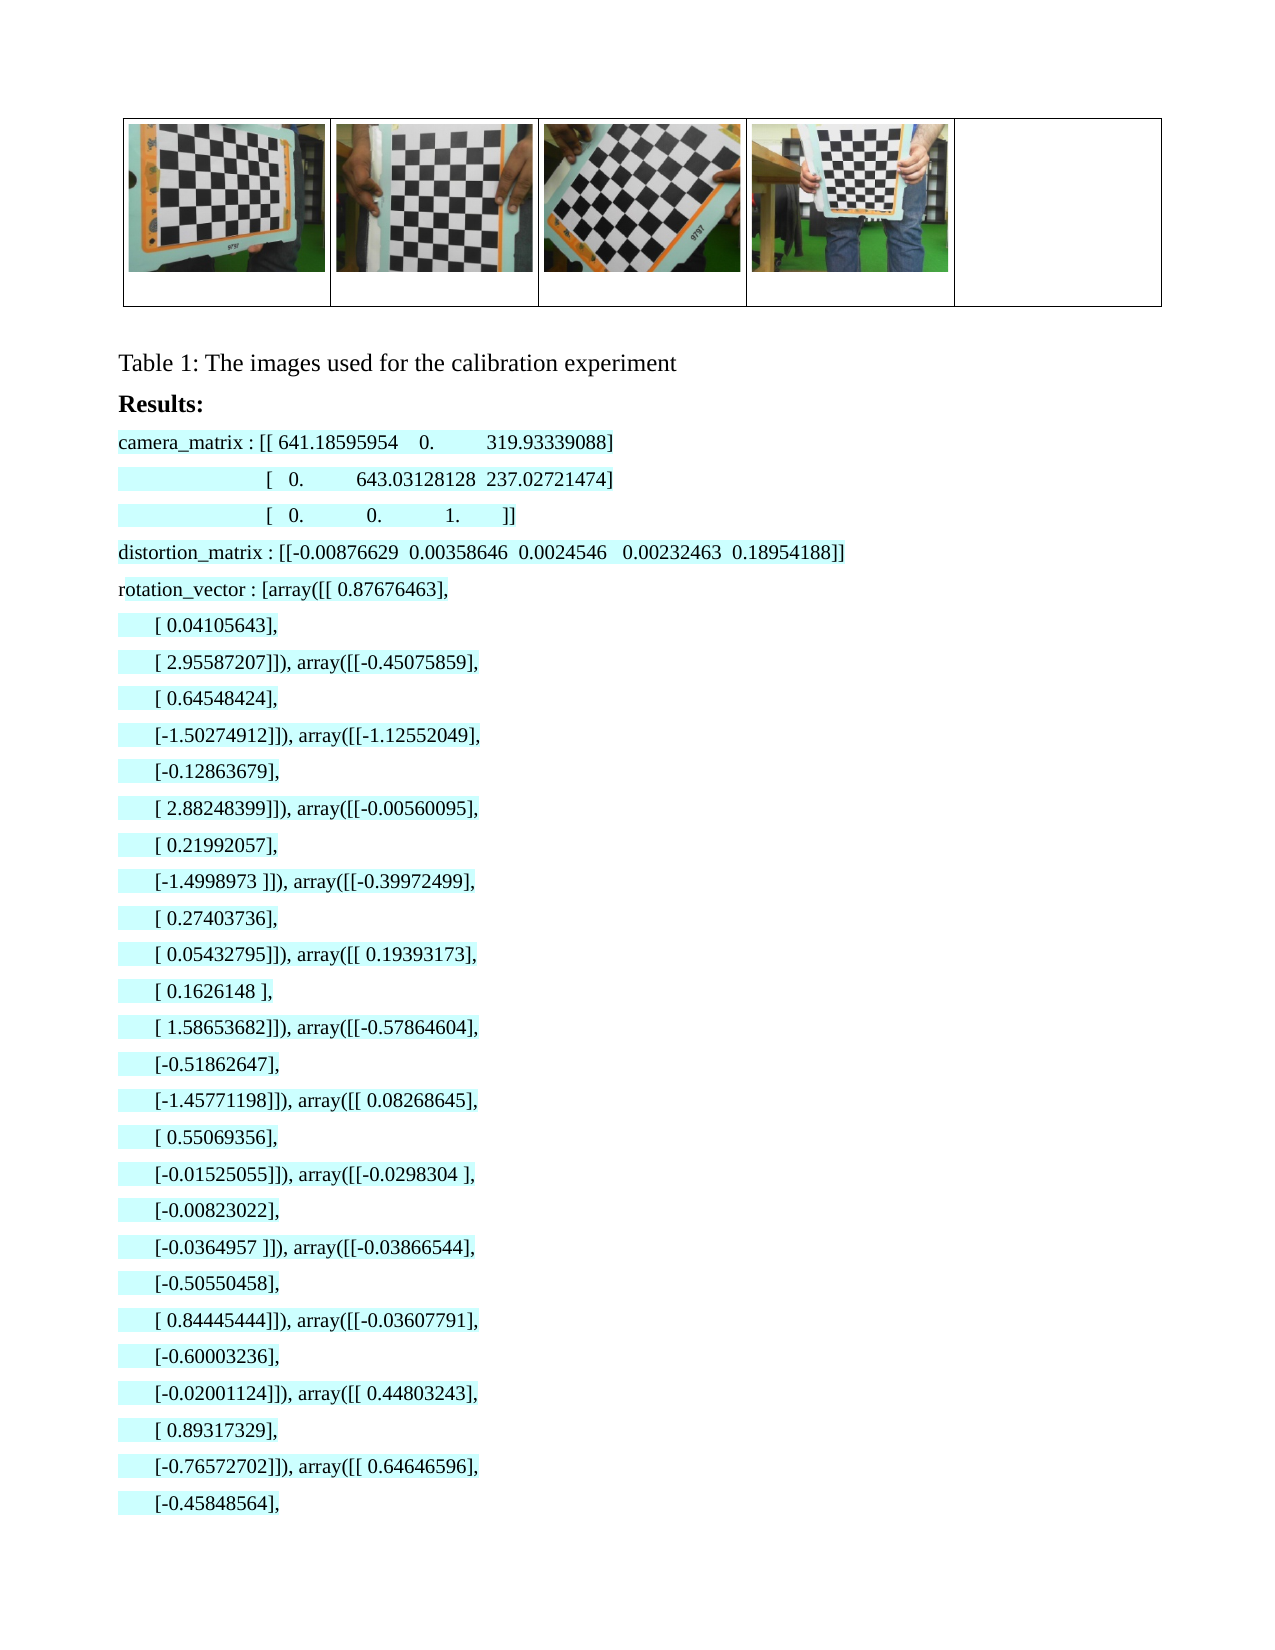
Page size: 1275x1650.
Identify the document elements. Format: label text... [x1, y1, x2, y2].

table_cell [747, 119, 954, 306]
text rotation_vector : [array([[ 0.87676463], [118, 577, 1157, 601]
text Table 1: The images used for the calibration experiment [118, 348, 1157, 377]
text camera_matrix : [[ 641.18595954 0. 319.93339088] [118, 430, 1157, 454]
text [-0.45848564], [118, 1491, 1157, 1515]
text [-0.76572702]]), array([[ 0.64646596], [118, 1454, 1157, 1478]
table_cell [124, 119, 330, 306]
text [-1.50274912]]), array([[-1.12552049], [118, 723, 1157, 747]
text [ 0.1626148 ], [118, 979, 1157, 1003]
table_cell [955, 119, 1161, 306]
text [-1.45771198]]), array([[ 0.08268645], [118, 1088, 1157, 1112]
text [-0.01525055]]), array([[-0.0298304 ], [118, 1162, 1157, 1186]
table_cell [331, 119, 538, 306]
text [ 0.05432795]]), array([[ 0.19393173], [118, 942, 1157, 966]
text [-0.51862647], [118, 1052, 1157, 1076]
text Results: [118, 389, 1157, 418]
table_cell [539, 119, 746, 306]
text [ 0.64548424], [118, 686, 1157, 710]
text distortion_matrix : [[-0.00876629 0.00358646 0.0024546 0.00232463 0.18954188]] [118, 540, 1157, 564]
text [-1.4998973 ]]), array([[-0.39972499], [118, 869, 1157, 893]
text [-0.60003236], [118, 1344, 1157, 1368]
text [ 0. 0. 1. ]] [118, 503, 1157, 527]
text [ 1.58653682]]), array([[-0.57864604], [118, 1015, 1157, 1039]
text [ 2.95587207]]), array([[-0.45075859], [118, 650, 1157, 674]
text [ 2.88248399]]), array([[-0.00560095], [118, 796, 1157, 820]
text [-0.12863679], [118, 759, 1157, 783]
text [ 0. 643.03128128 237.02721474] [118, 467, 1157, 491]
text [ 0.21992057], [118, 832, 1157, 857]
text [ 0.55069356], [118, 1125, 1157, 1149]
text [ 0.04105643], [118, 613, 1157, 637]
text [-0.50550458], [118, 1271, 1157, 1295]
text [-0.0364957 ]]), array([[-0.03866544], [118, 1235, 1157, 1259]
text [-0.02001124]]), array([[ 0.44803243], [118, 1381, 1157, 1405]
text [ 0.84445444]]), array([[-0.03607791], [118, 1308, 1157, 1332]
text [-0.00823022], [118, 1198, 1157, 1222]
text [ 0.89317329], [118, 1417, 1157, 1442]
text [ 0.27403736], [118, 906, 1157, 930]
